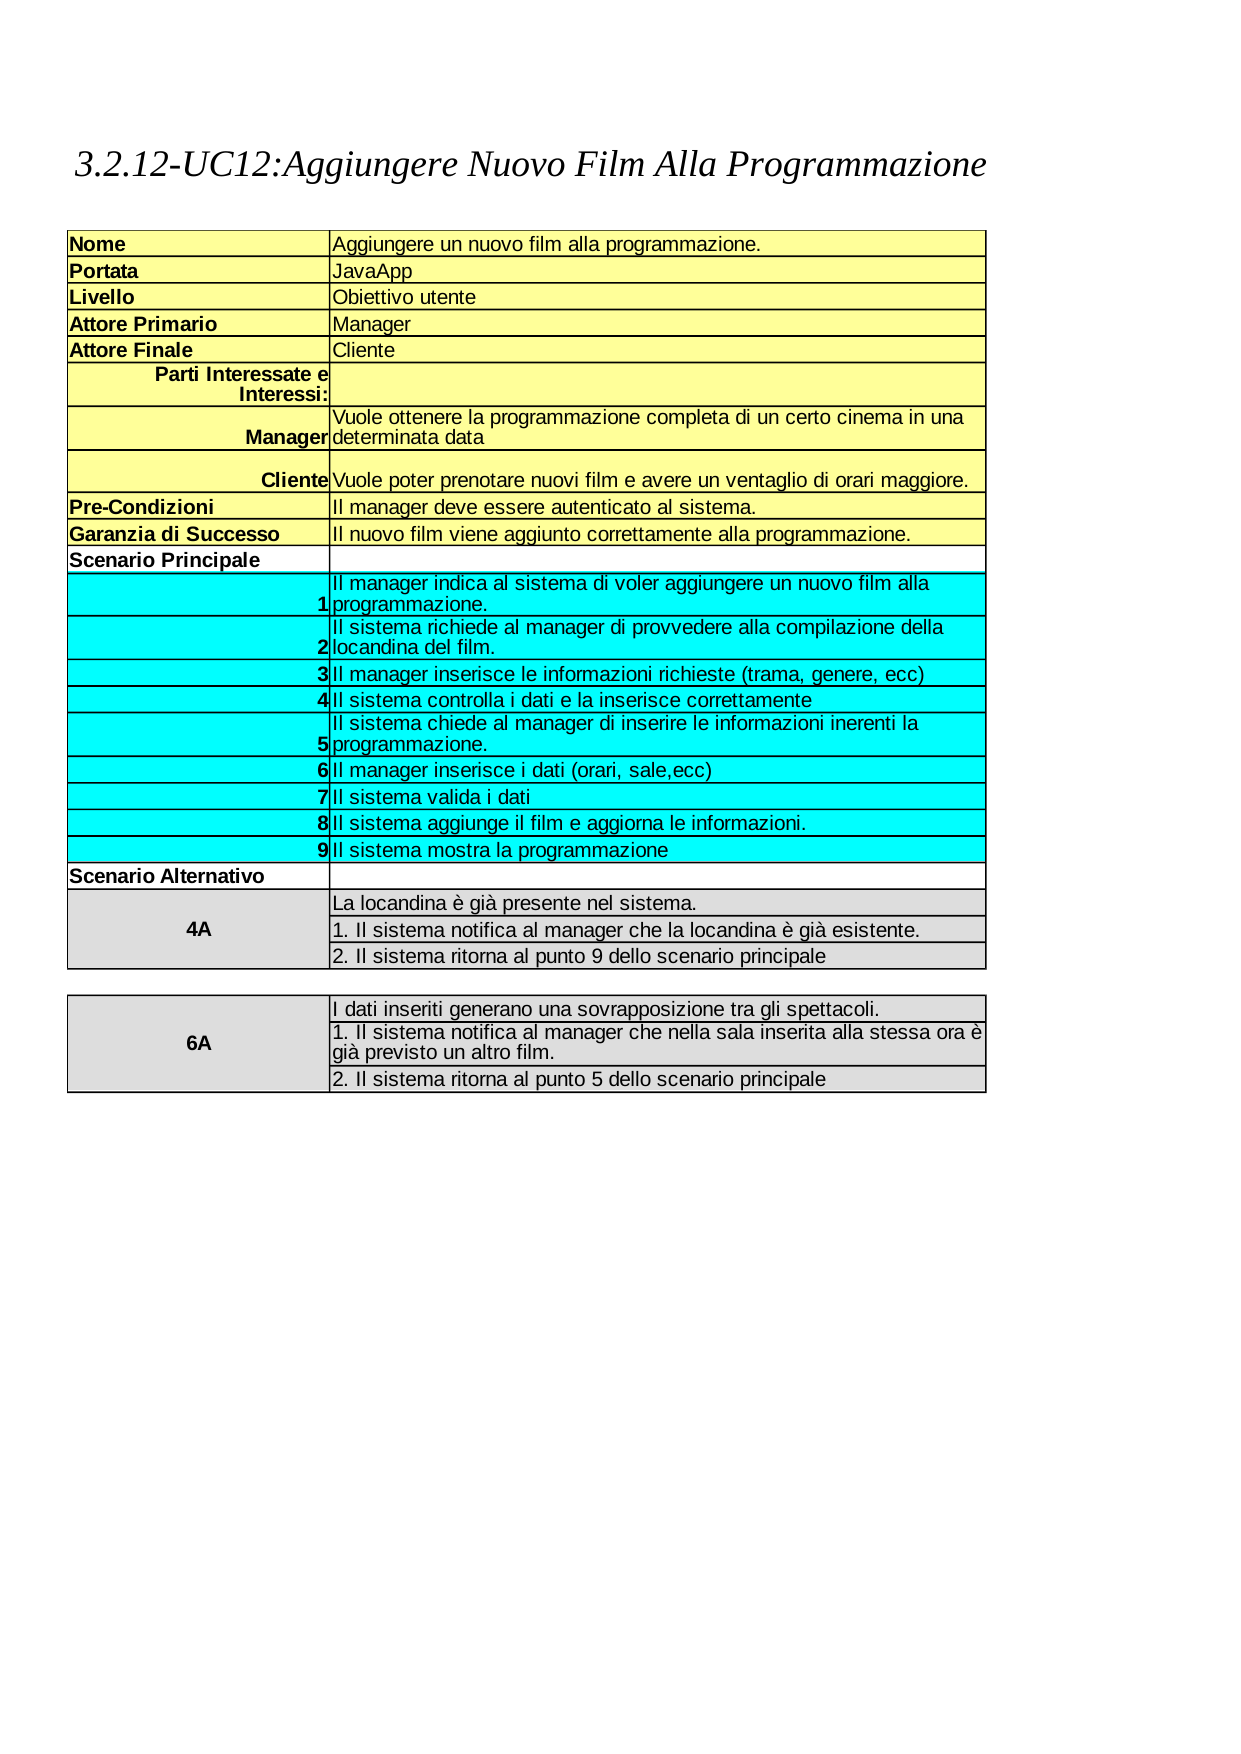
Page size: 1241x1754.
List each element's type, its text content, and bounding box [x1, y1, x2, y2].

text 3.2.12-UC12:Aggiungere Nuovo Film Alla Programmazione [75, 141, 1165, 184]
